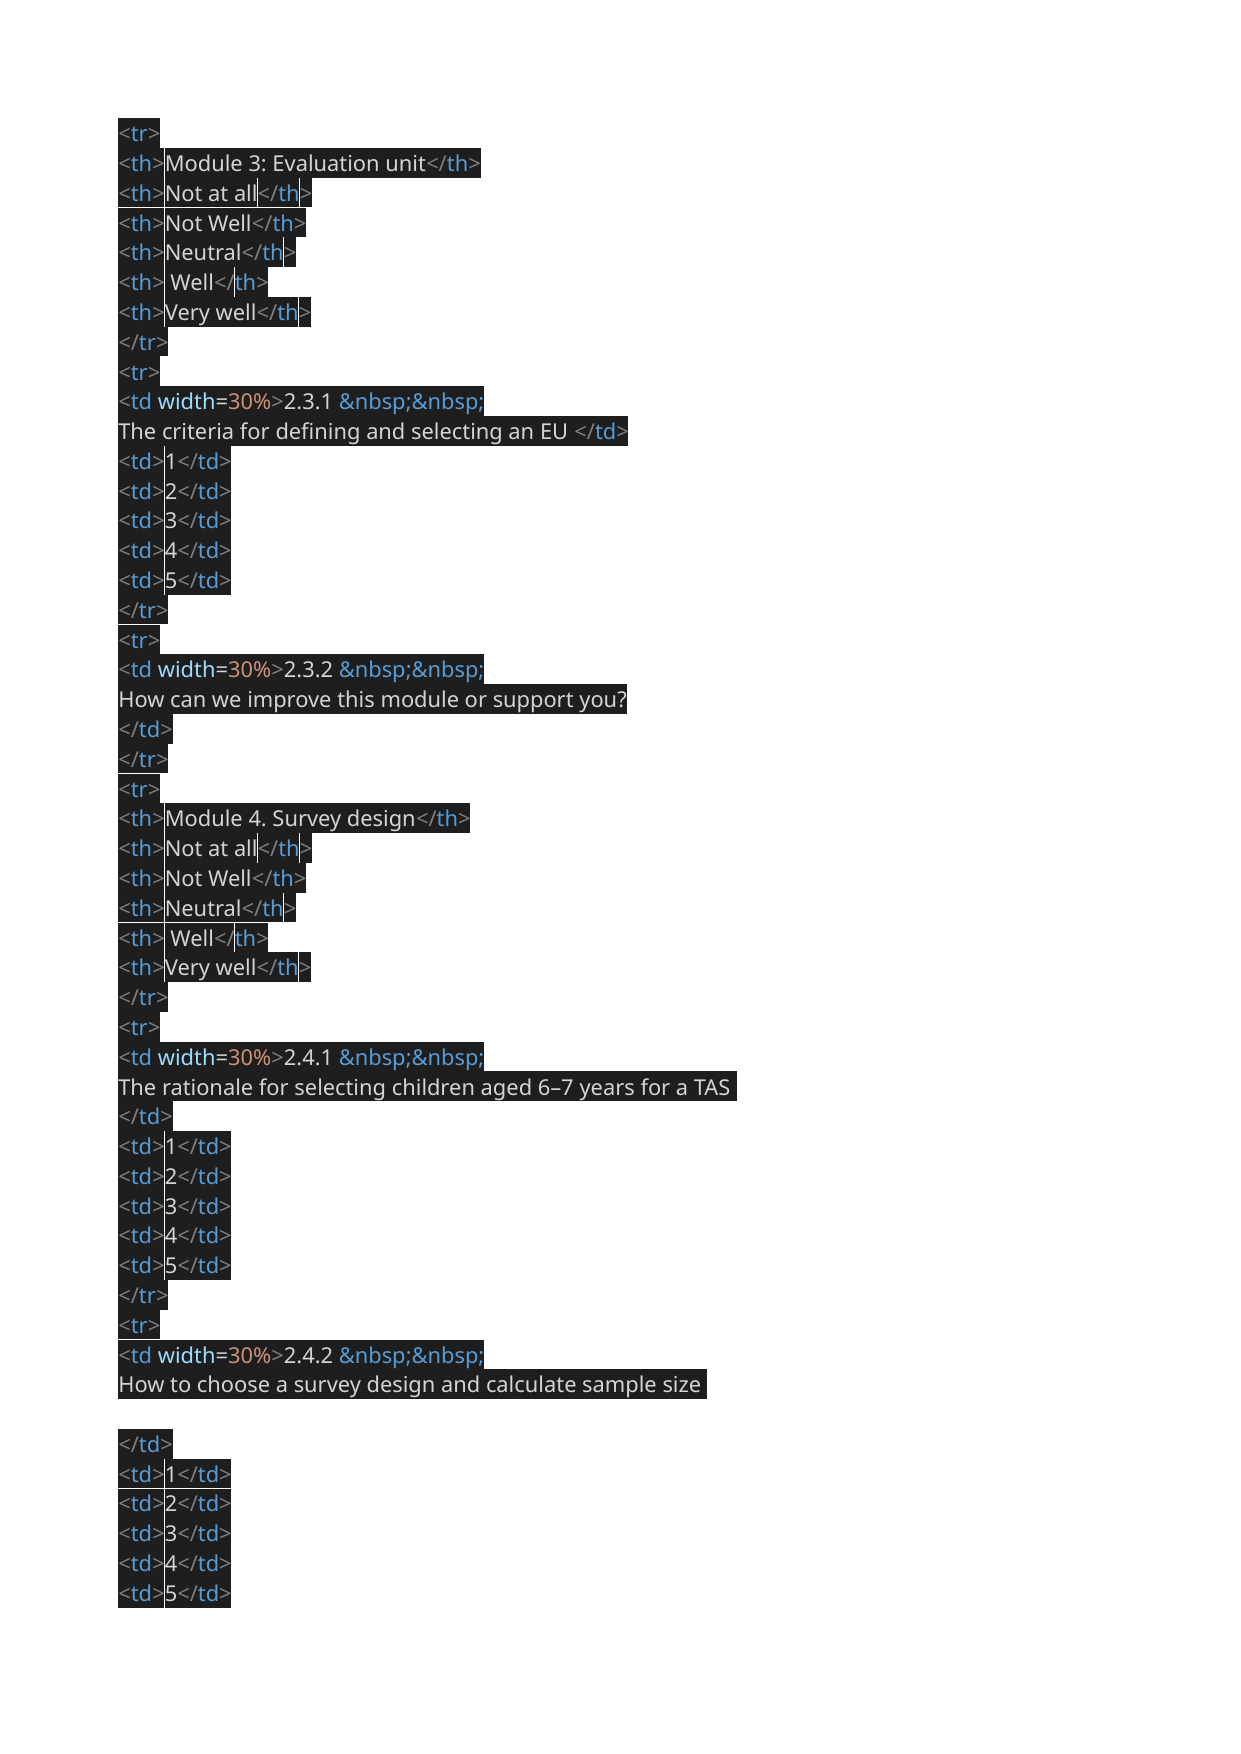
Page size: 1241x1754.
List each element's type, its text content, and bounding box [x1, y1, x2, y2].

text <th>Module 3: Evaluation unit</th> [118, 148, 1122, 178]
text <th> Well</th> [118, 922, 1122, 952]
text <td>3</td> [118, 1191, 1122, 1220]
text <td width=30%>2.3.1 &nbsp;&nbsp; [118, 386, 1122, 416]
text <th>Not at all</th> [118, 833, 1122, 863]
text <td>2</td> [118, 1161, 1122, 1191]
text <td width=30%>2.3.2 &nbsp;&nbsp; [118, 654, 1122, 684]
text <td>1</td> [118, 1459, 1122, 1488]
text </tr> [118, 327, 1122, 356]
text </tr> [118, 595, 1122, 624]
text The criteria for defining and selecting an EU </td> [118, 416, 1122, 446]
text <td>4</td> [118, 1220, 1122, 1250]
text <tr> [118, 624, 1122, 654]
text <td>3</td> [118, 1518, 1122, 1548]
text <td width=30%>2.4.1 &nbsp;&nbsp; [118, 1042, 1122, 1071]
text <th>Neutral</th> [118, 237, 1122, 267]
text <th>Very well</th> [118, 297, 1122, 327]
text <td>3</td> [118, 505, 1122, 535]
text <td>5</td> [118, 1578, 1122, 1608]
text <th> Well</th> [118, 267, 1122, 297]
text <th>Not at all</th> [118, 178, 1122, 207]
text <th>Module 4. Survey design</th> [118, 803, 1122, 833]
text </td> [118, 1101, 1122, 1131]
text </td> [118, 714, 1122, 744]
text </tr> [118, 744, 1122, 773]
text The rationale for selecting children aged 6–7 years for a TAS [118, 1071, 1122, 1101]
text <td>2</td> [118, 1488, 1122, 1518]
text <th>Very well</th> [118, 952, 1122, 982]
text <tr> [118, 773, 1122, 803]
text <tr> [118, 1310, 1122, 1339]
text </tr> [118, 1280, 1122, 1310]
text <td>5</td> [118, 565, 1122, 595]
text </tr> [118, 982, 1122, 1012]
text <th>Not Well</th> [118, 207, 1122, 237]
text <tr> [118, 356, 1122, 386]
text <tr> [118, 1012, 1122, 1042]
text How to choose a survey design and calculate sample size [118, 1369, 1122, 1399]
text <td>1</td> [118, 1131, 1122, 1161]
text <td>5</td> [118, 1250, 1122, 1280]
text <td width=30%>2.4.2 &nbsp;&nbsp; [118, 1339, 1122, 1369]
text <td>4</td> [118, 1548, 1122, 1578]
text <td>1</td> [118, 446, 1122, 476]
text <th>Neutral</th> [118, 893, 1122, 922]
text How can we improve this module or support you? [118, 684, 1122, 714]
text <td>4</td> [118, 535, 1122, 565]
text </td> [118, 1429, 1122, 1459]
text <th>Not Well</th> [118, 863, 1122, 893]
text <td>2</td> [118, 476, 1122, 505]
text <tr> [118, 118, 1122, 148]
